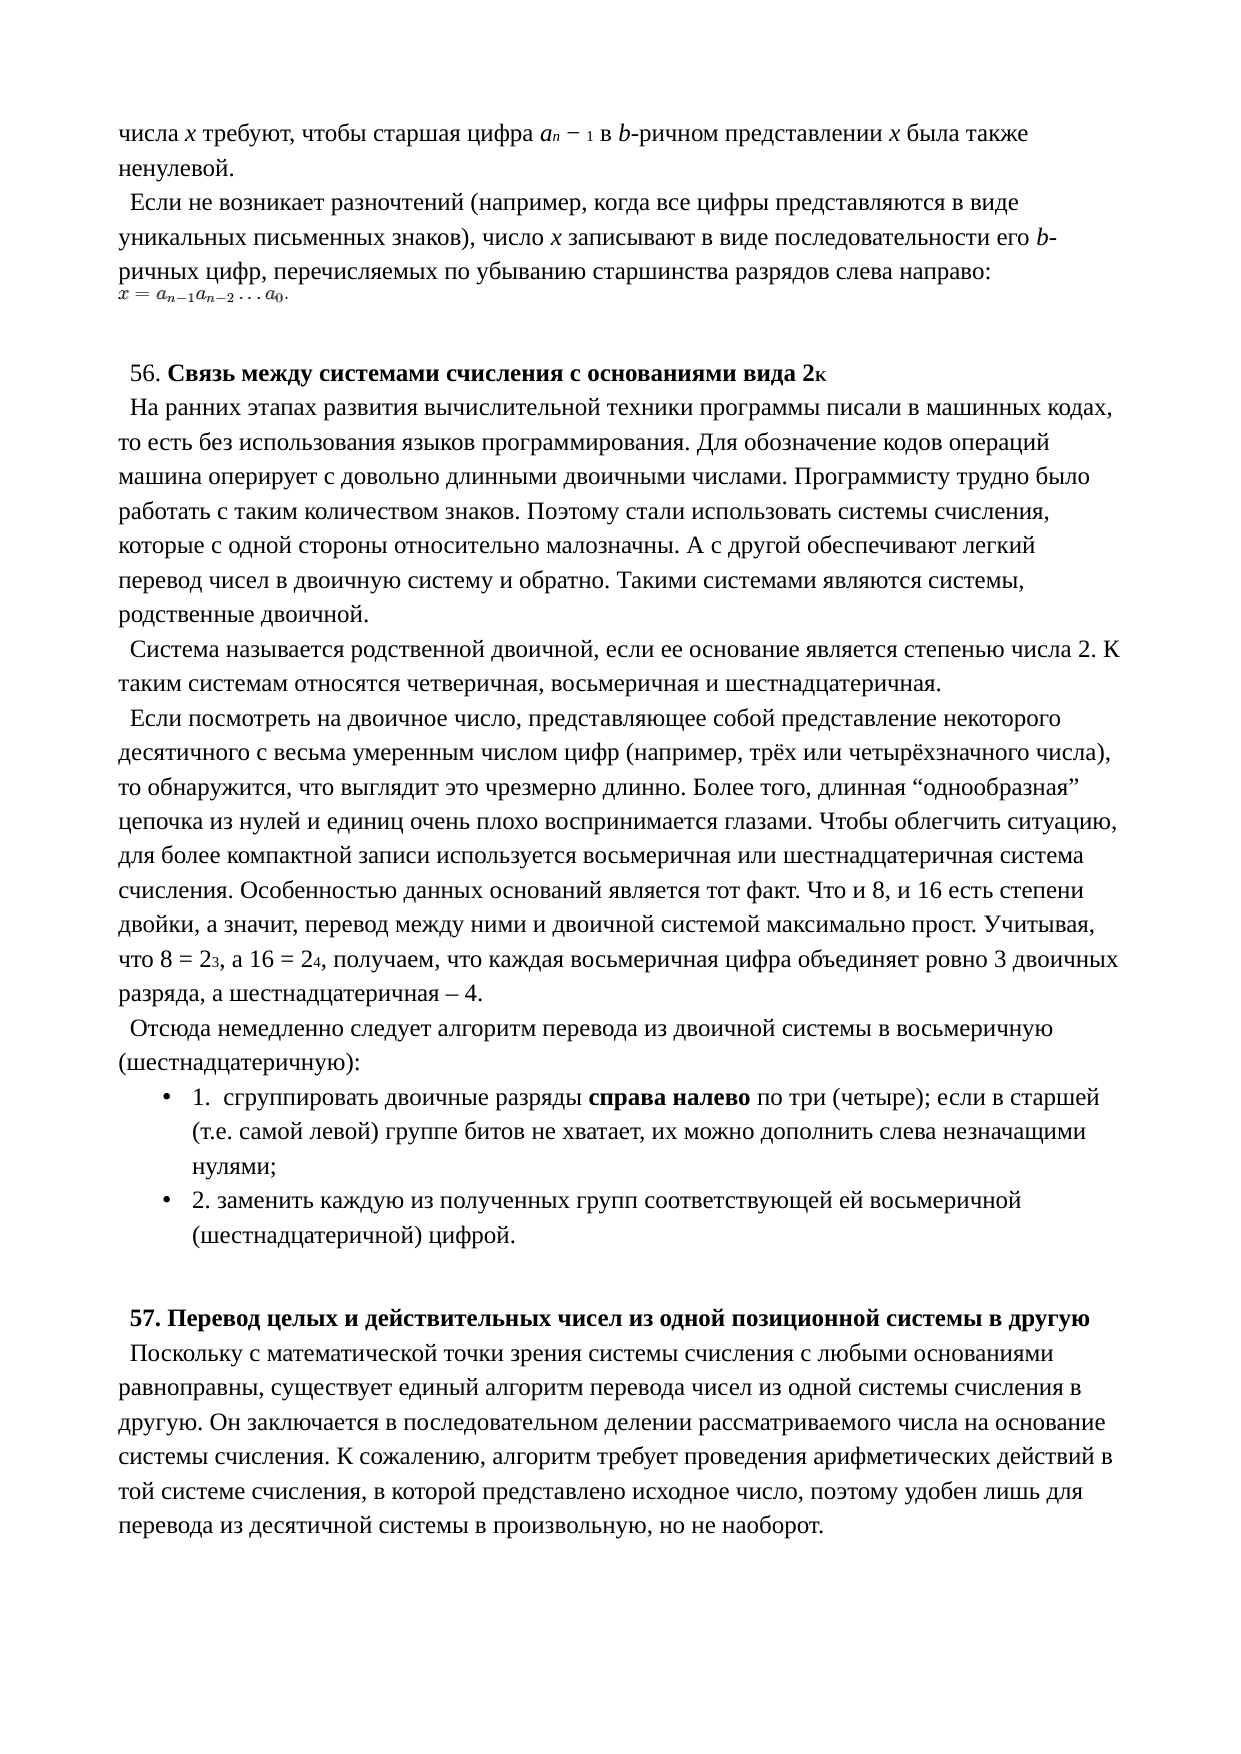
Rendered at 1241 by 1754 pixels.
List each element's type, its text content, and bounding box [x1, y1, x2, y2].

text Система называется родственной двоичной, если ее основание является степенью числа 2. К таким системам относятся четверичная, восьмеричная и шестнадцатеричная. [118, 634, 1122, 697]
picture [118, 290, 288, 303]
list 2. заменить каждую из полученных групп соответствующей ей восьмеричной (шестнадцатеричной) цифрой. [162, 1185, 1122, 1248]
text Отсюда немедленно следует алгоритм перевода из двоичной системы в восьмеричную (шестнадцатеричную): [118, 1013, 1122, 1076]
text числа x требуют, чтобы старшая цифра an − 1 в b-ричном представлении x была также ненулевой. [118, 118, 1122, 181]
list 1. сгруппировать двоичные разряды справа налево по три (четыре); если в старшей (т.е. самой левой) группе битов не хватает, их можно дополнить слева незначащими нулями; [162, 1082, 1122, 1179]
text Если посмотреть на двоичное число, представляющее собой представление некоторого десятичного с весьма умеренным числом цифр (например, трёх или четырёхзначного числа), то обнаружится, что выглядит это чрезмерно длинно. Более того, длинная “однообразная” цепочка из нулей и единиц очень плохо воспринимается глазами. Чтобы облегчить ситуацию, для более компактной записи используется восьмеричная или шестнадцатеричная система счисления. Особенностью данных оснований является тот факт. Что и 8, и 16 есть степени двойки, а значит, перевод между ними и двоичной системой максимально прост. Учитывая, что 8 = 23, а 16 = 24, получаем, что каждая восьмеричная цифра объединяет ровно 3 двоичных разряда, а шестнадцатеричная – 4. [118, 703, 1122, 1007]
text 56. Связь между системами счисления с основаниями вида 2K [118, 358, 1122, 387]
text 57. Перевод целых и действительных чисел из одной позиционной системы в другую [118, 1303, 1122, 1332]
text Поскольку с математической точки зрения системы счисления с любыми основаниями равноправны, существует единый алгоритм перевода чисел из одной системы счисления в другую. Он заключается в последовательном делении рассматриваемого числа на основание системы счисления. К сожалению, алгоритм требует проведения арифметических действий в той системе счисления, в которой представлено исходное число, поэтому удобен лишь для перевода из десятичной системы в произвольную, но не наоборот. [118, 1338, 1122, 1539]
text Если не возникает разночтений (например, когда все цифры представляются в виде уникальных письменных знаков), число x записывают в виде последовательности его b-ричных цифр, перечисляемых по убыванию старшинства разрядов слева направо: [118, 187, 1122, 303]
text На ранних этапах развития вычислительной техники программы писали в машинных кодах, то есть без использования языков программирования. Для обозначение кодов операций машина оперирует с довольно длинными двоичными числами. Программисту трудно было работать с таким количеством знаков. Поэтому стали использовать системы счисления, которые с одной стороны относительно малозначны. А с другой обеспечивают легкий перевод чисел в двоичную систему и обратно. Такими системами являются системы, родственные двоичной. [118, 392, 1122, 628]
